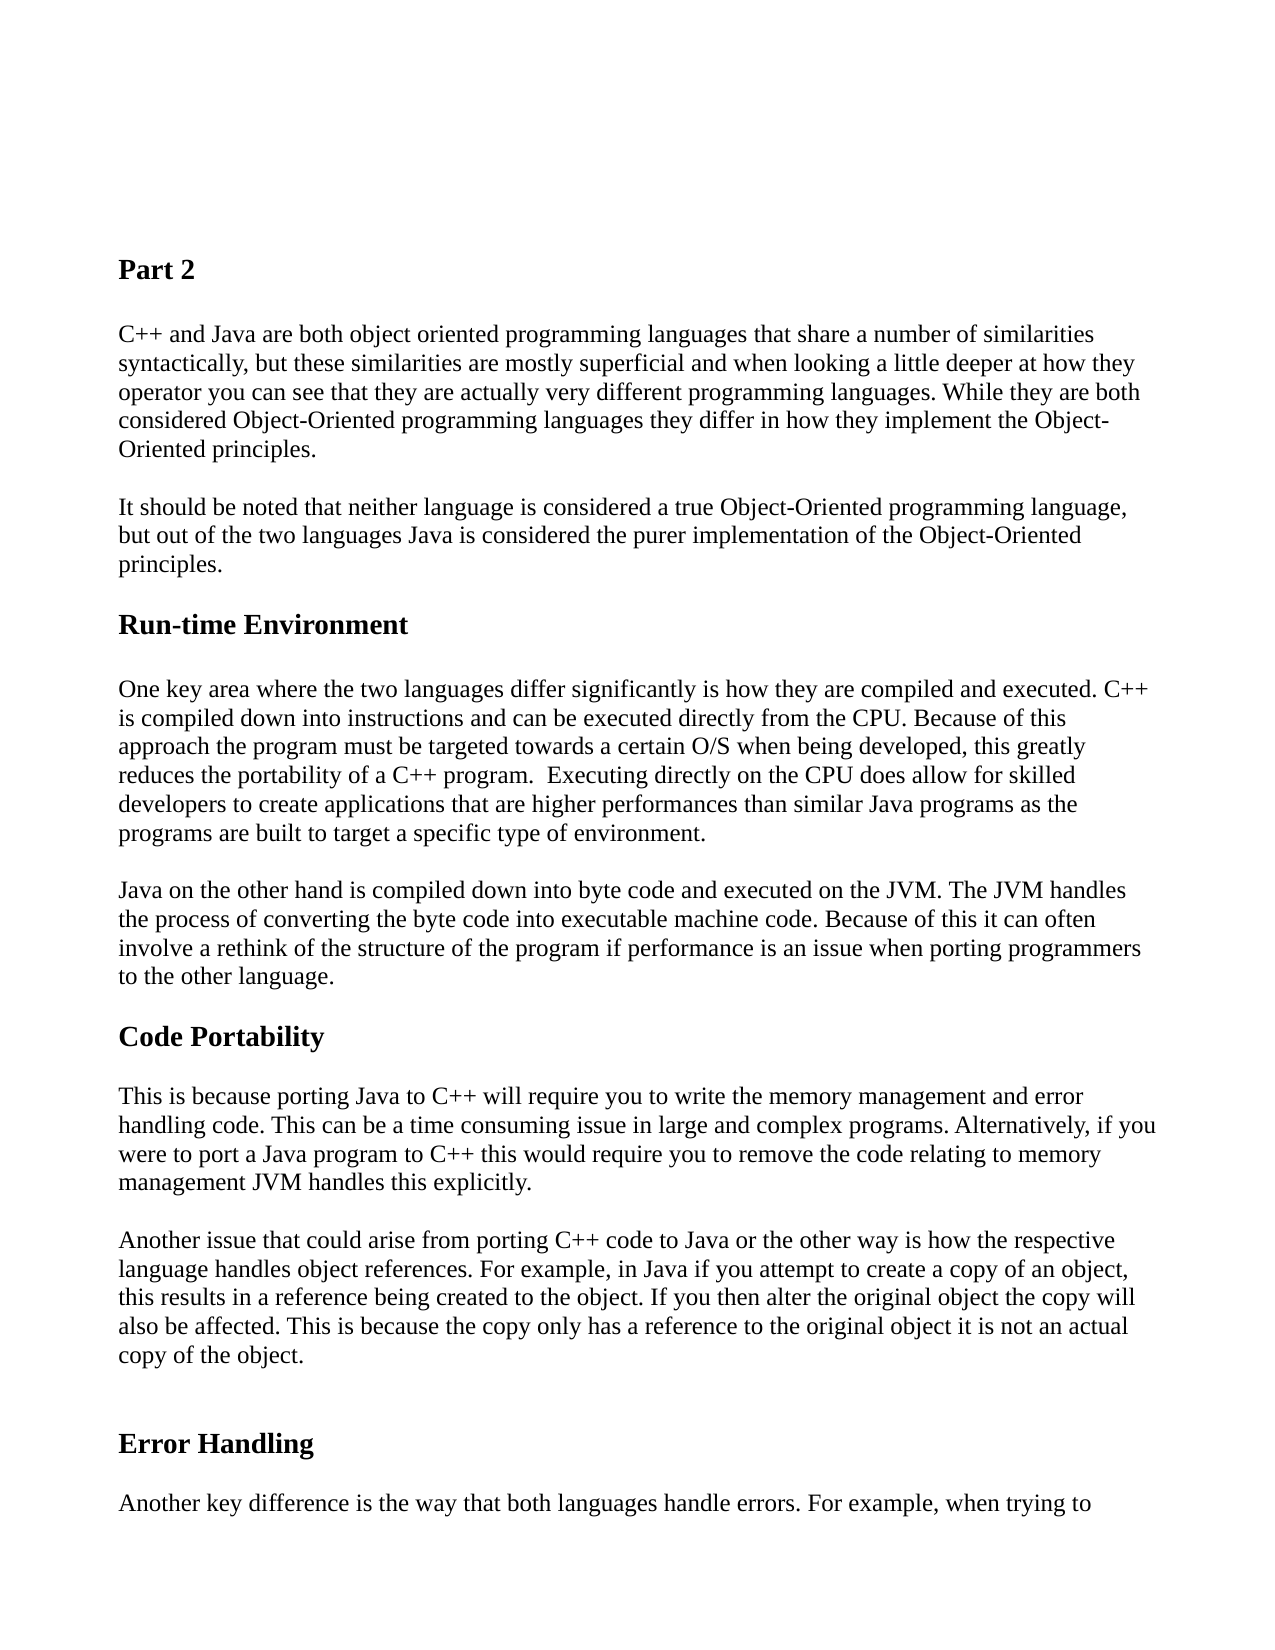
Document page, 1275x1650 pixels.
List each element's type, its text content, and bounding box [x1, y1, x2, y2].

text C++ and Java are both object oriented programming languages that share a number of similarities syntactically, but these similarities are mostly superficial and when looking a little deeper at how they operator you can see that they are actually very different programming languages. While they are both considered Object-Oriented programming languages they differ in how they implement the Object-Oriented principles. [118, 319, 1157, 463]
text Java on the other hand is compiled down into byte code and executed on the JVM. The JVM handles the process of converting the byte code into executable machine code. Because of this it can often involve a rethink of the structure of the program if performance is an issue when porting programmers to the other language. [118, 875, 1157, 990]
text It should be noted that neither language is considered a true Object-Oriented programming language, but out of the two languages Java is considered the purer implementation of the Object-Oriented principles. [118, 492, 1157, 578]
text Error Handling [118, 1426, 1157, 1460]
text Part 2 [118, 252, 1157, 286]
text Run-time Environment [118, 607, 1157, 640]
text Code Portability [118, 1019, 1157, 1052]
text One key area where the two languages differ significantly is how they are compiled and executed. C++ is compiled down into instructions and can be executed directly from the CPU. Because of this approach the program must be targeted towards a certain O/S when being developed, this greatly reduces the portability of a C++ program. Executing directly on the CPU does allow for skilled developers to create applications that are higher performances than similar Java programs as the programs are built to target a specific type of environment. [118, 674, 1157, 846]
text Another key difference is the way that both languages handle errors. For example, when trying to [118, 1488, 1157, 1517]
text This is because porting Java to C++ will require you to write the memory management and error handling code. This can be a time consuming issue in large and complex programs. Alternatively, if you were to port a Java program to C++ this would require you to remove the code relating to memory management JVM handles this explicitly. [118, 1081, 1157, 1196]
text Another issue that could arise from porting C++ code to Java or the other way is how the respective language handles object references. For example, in Java if you attempt to create a copy of an object, this results in a reference being created to the object. If you then alter the original object the copy will also be affected. This is because the copy only has a reference to the original object it is not an actual copy of the object. [118, 1225, 1157, 1369]
